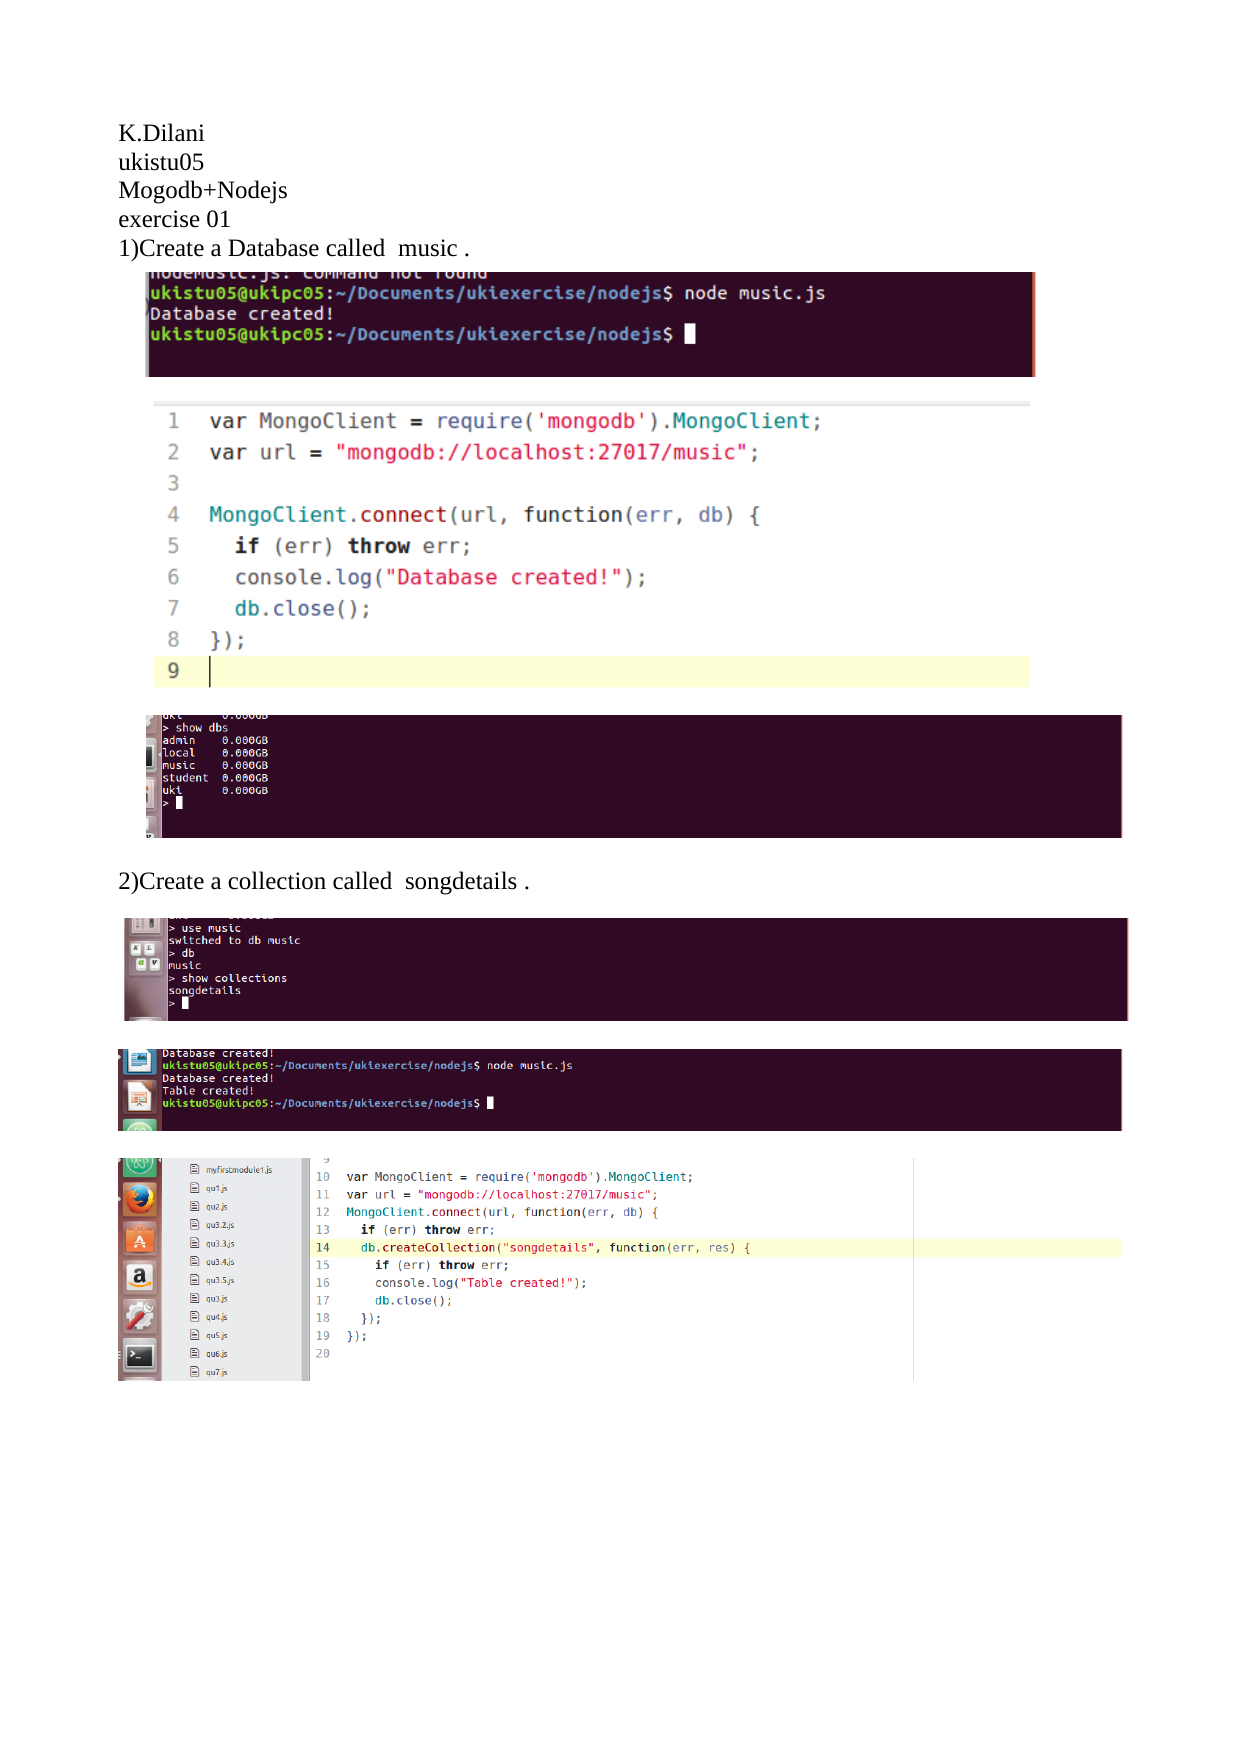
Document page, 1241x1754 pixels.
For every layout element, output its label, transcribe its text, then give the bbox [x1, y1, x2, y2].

picture [124, 980, 1129, 1021]
picture [153, 401, 1031, 692]
text ukistu05 [118, 147, 1122, 176]
text K.Dilani [118, 118, 1122, 147]
picture [118, 1049, 1123, 1131]
text 1)Create a Database called ​ music​ . [118, 233, 1122, 262]
picture [146, 715, 1123, 838]
text Mogodb+Nodejs [118, 176, 1122, 204]
text exercise 01 [118, 204, 1122, 233]
picture [118, 1158, 1123, 1381]
text 2)Create a collection called ​ songdetails​ . [118, 866, 1122, 894]
